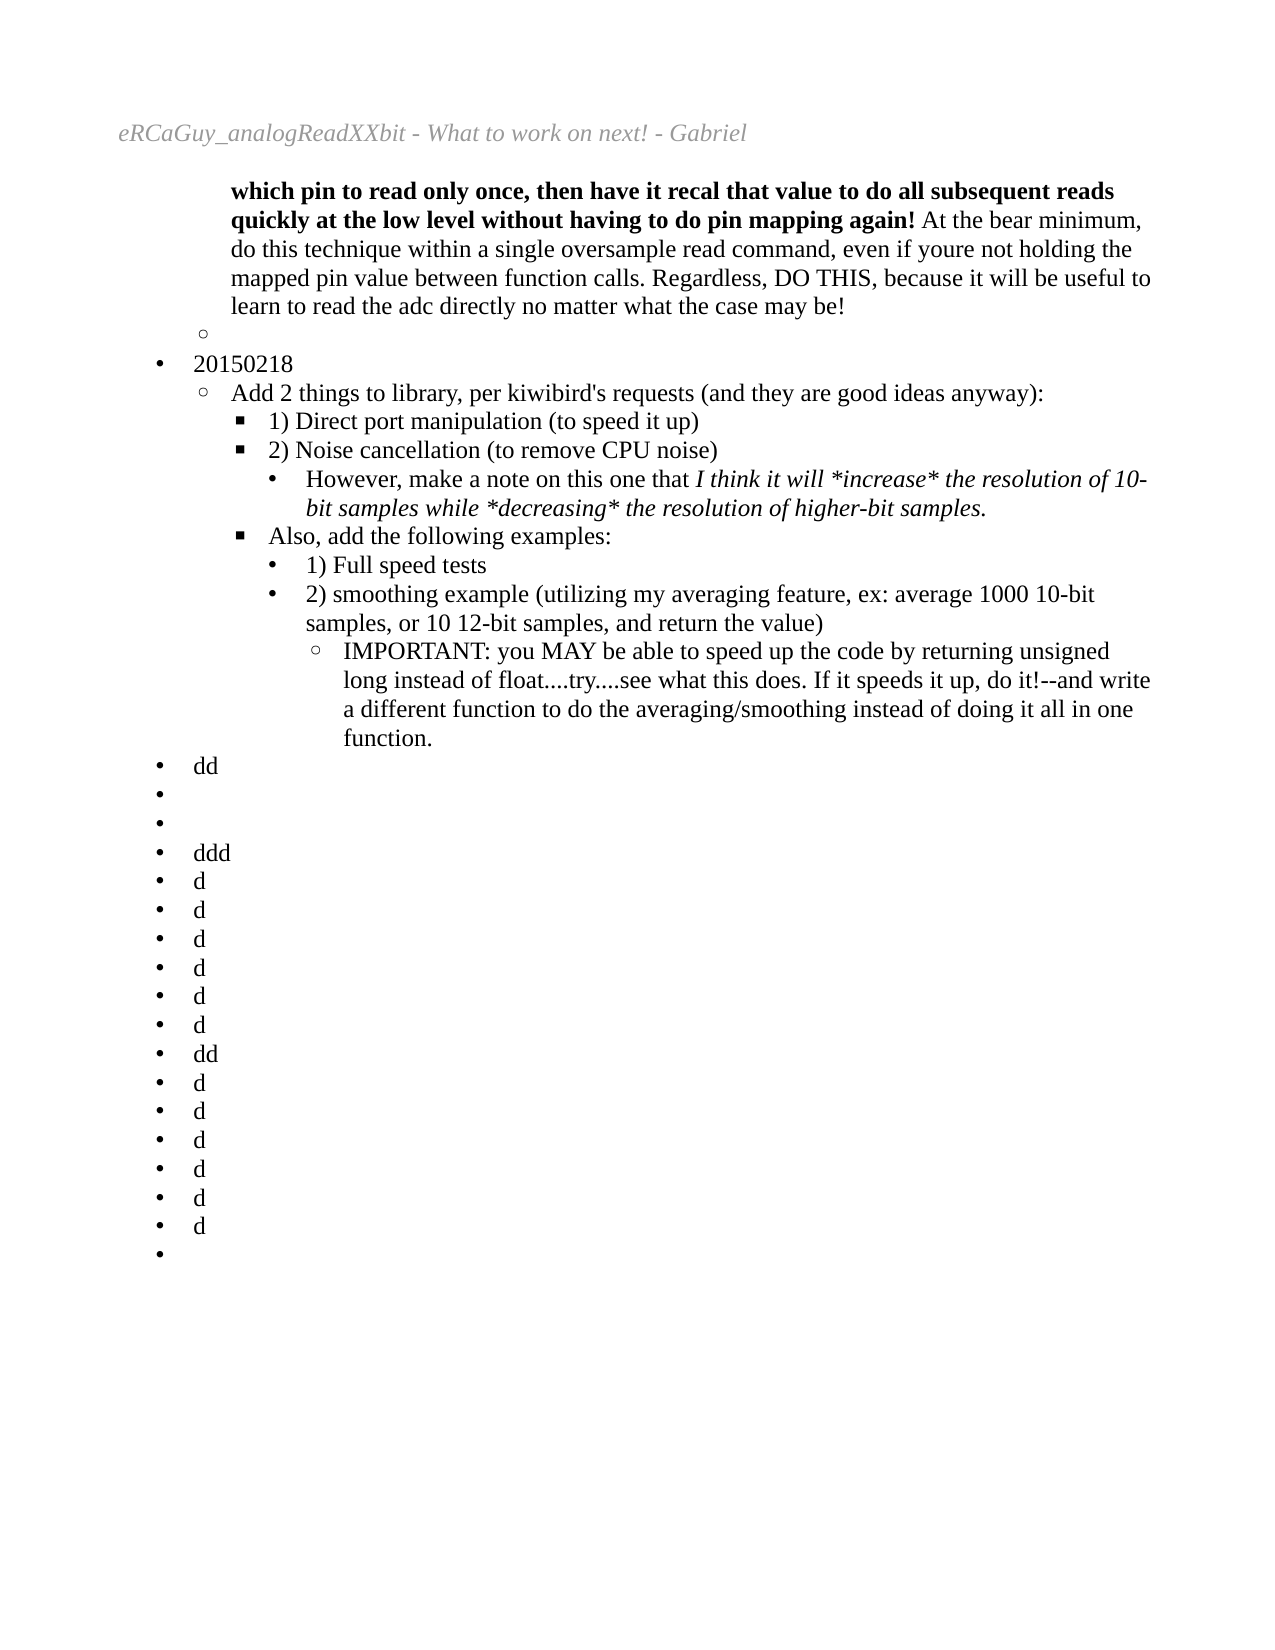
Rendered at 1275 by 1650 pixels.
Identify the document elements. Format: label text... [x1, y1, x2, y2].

list 2) Noise cancellation (to remove CPU noise) [231, 435, 1157, 464]
list d [156, 895, 1157, 924]
list d [156, 1154, 1157, 1183]
list which pin to read only once, then have it recal that value to do all subsequent reads quickly at the low level without having to do pin mapping again! At the bear minimum, do this technique within a single oversample read command, even if youre not holding the mapped pin value between function calls. Regardless, DO THIS, because it will be useful to learn to read the adc directly no matter what the case may be! [193, 176, 1157, 320]
list dd [156, 751, 1157, 780]
list 1) Direct port manipulation (to speed it up) [231, 406, 1157, 435]
list Add 2 things to library, per kiwibird's requests (and they are good ideas anyway): [193, 378, 1157, 406]
list d [156, 1096, 1157, 1125]
list d [156, 1211, 1157, 1240]
list ddd [156, 838, 1157, 866]
list 2) smoothing example (utilizing my averaging feature, ex: average 1000 10-bit samples, or 10 12-bit samples, and return the value) [268, 579, 1157, 636]
list dd [156, 1039, 1157, 1068]
list IMPORTANT: you MAY be able to speed up the code by returning unsigned long instead of float....try....see what this does. If it speeds it up, do it!--and write a different function to do the averaging/smoothing instead of doing it all in one function. [306, 636, 1157, 751]
list d [156, 924, 1157, 953]
list d [156, 866, 1157, 895]
list 20150218 [156, 349, 1157, 378]
list d [156, 1010, 1157, 1039]
list d [156, 1183, 1157, 1211]
list d [156, 1068, 1157, 1096]
list d [156, 981, 1157, 1010]
list 1) Full speed tests [268, 550, 1157, 579]
list However, make a note on this one that I think it will *increase* the resolution of 10-bit samples while *decreasing* the resolution of higher-bit samples. [268, 464, 1157, 521]
list d [156, 1125, 1157, 1154]
list d [156, 953, 1157, 981]
list Also, add the following examples: [231, 521, 1157, 550]
